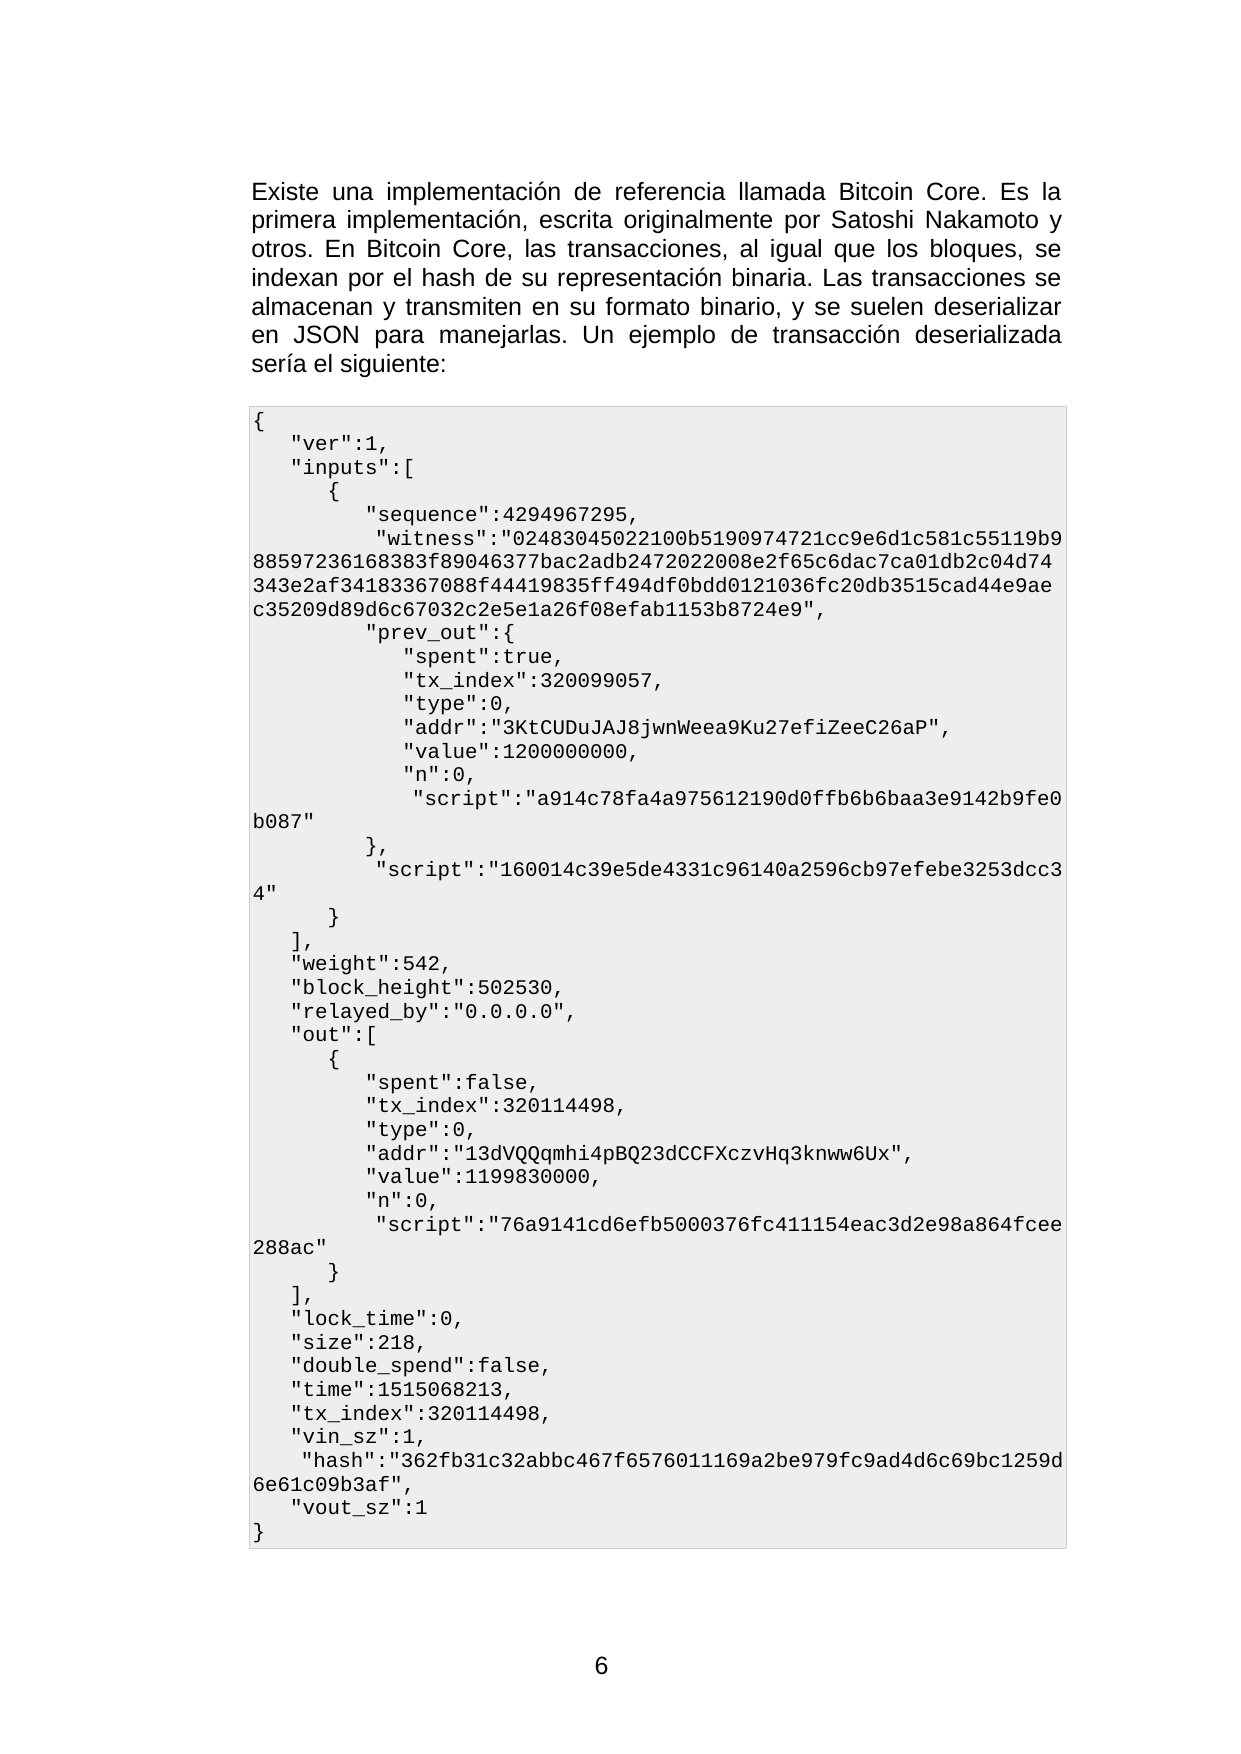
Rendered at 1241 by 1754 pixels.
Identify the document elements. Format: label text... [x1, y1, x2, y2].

text "out":[ [250, 1021, 1066, 1045]
text { [250, 477, 1066, 501]
text "script":"76a9141cd6efb5000376fc411154eac3d2e98a864fcee288ac" [250, 1210, 1066, 1258]
text }, [250, 832, 1066, 856]
text "double_spend":false, [250, 1352, 1066, 1376]
text Existe una implementación de referencia llamada Bitcoin Core. Es la primera implementación, escrita originalmente por Satoshi Nakamoto y otros. En Bitcoin Core, las transacciones, al igual que los bloques, se indexan por el hash de su representación binaria. Las transacciones se almacenan y transmiten en su formato binario, y se suelen deserializar en JSON para manejarlas. Un ejemplo de transacción deserializada sería el siguiente: [251, 176, 1063, 378]
text "addr":"3KtCUDuJAJ8jwnWeea9Ku27efiZeeC26aP", [250, 714, 1066, 737]
text "hash":"362fb31c32abbc467f6576011169a2be979fc9ad4d6c69bc1259d6e61c09b3af", [250, 1447, 1066, 1494]
text { [250, 407, 1066, 430]
text "script":"160014c39e5de4331c96140a2596cb97efebe3253dcc34" [250, 856, 1066, 903]
text ], [250, 927, 1066, 950]
text "spent":false, [250, 1068, 1066, 1092]
text "vin_sz":1, [250, 1423, 1066, 1447]
text "sequence":4294967295, [250, 501, 1066, 525]
text "value":1199830000, [250, 1163, 1066, 1187]
text "prev_out":{ [250, 619, 1066, 643]
text } [250, 1518, 1066, 1548]
text "block_height":502530, [250, 974, 1066, 998]
text } [250, 1258, 1066, 1281]
text "lock_time":0, [250, 1305, 1066, 1329]
text "n":0, [250, 1187, 1066, 1210]
text "time":1515068213, [250, 1376, 1066, 1399]
text "tx_index":320114498, [250, 1092, 1066, 1116]
text "script":"a914c78fa4a975612190d0ffb6b6baa3e9142b9fe0b087" [250, 785, 1066, 832]
text "tx_index":320099057, [250, 667, 1066, 690]
text "value":1200000000, [250, 737, 1066, 761]
text "spent":true, [250, 643, 1066, 667]
text "type":0, [250, 1116, 1066, 1139]
text } [250, 903, 1066, 927]
text "tx_index":320114498, [250, 1399, 1066, 1423]
text "inputs":[ [250, 454, 1066, 477]
text "addr":"13dVQQqmhi4pBQ23dCCFXczvHq3knww6Ux", [250, 1139, 1066, 1163]
text "weight":542, [250, 950, 1066, 974]
text { [250, 1045, 1066, 1068]
text "witness":"02483045022100b5190974721cc9e6d1c581c55119b988597236168383f89046377bac2adb2472022008e2f65c6dac7ca01db2c04d74343e2af34183367088f44419835ff494df0bdd0121036fc20db3515cad44e9aec35209d89d6c67032c2e5e1a26f08efab1153b8724e9", [250, 525, 1066, 619]
text "n":0, [250, 761, 1066, 785]
text "ver":1, [250, 430, 1066, 454]
text ], [250, 1281, 1066, 1305]
text "vout_sz":1 [250, 1494, 1066, 1518]
text "size":218, [250, 1329, 1066, 1352]
text "relayed_by":"0.0.0.0", [250, 998, 1066, 1021]
text "type":0, [250, 690, 1066, 714]
